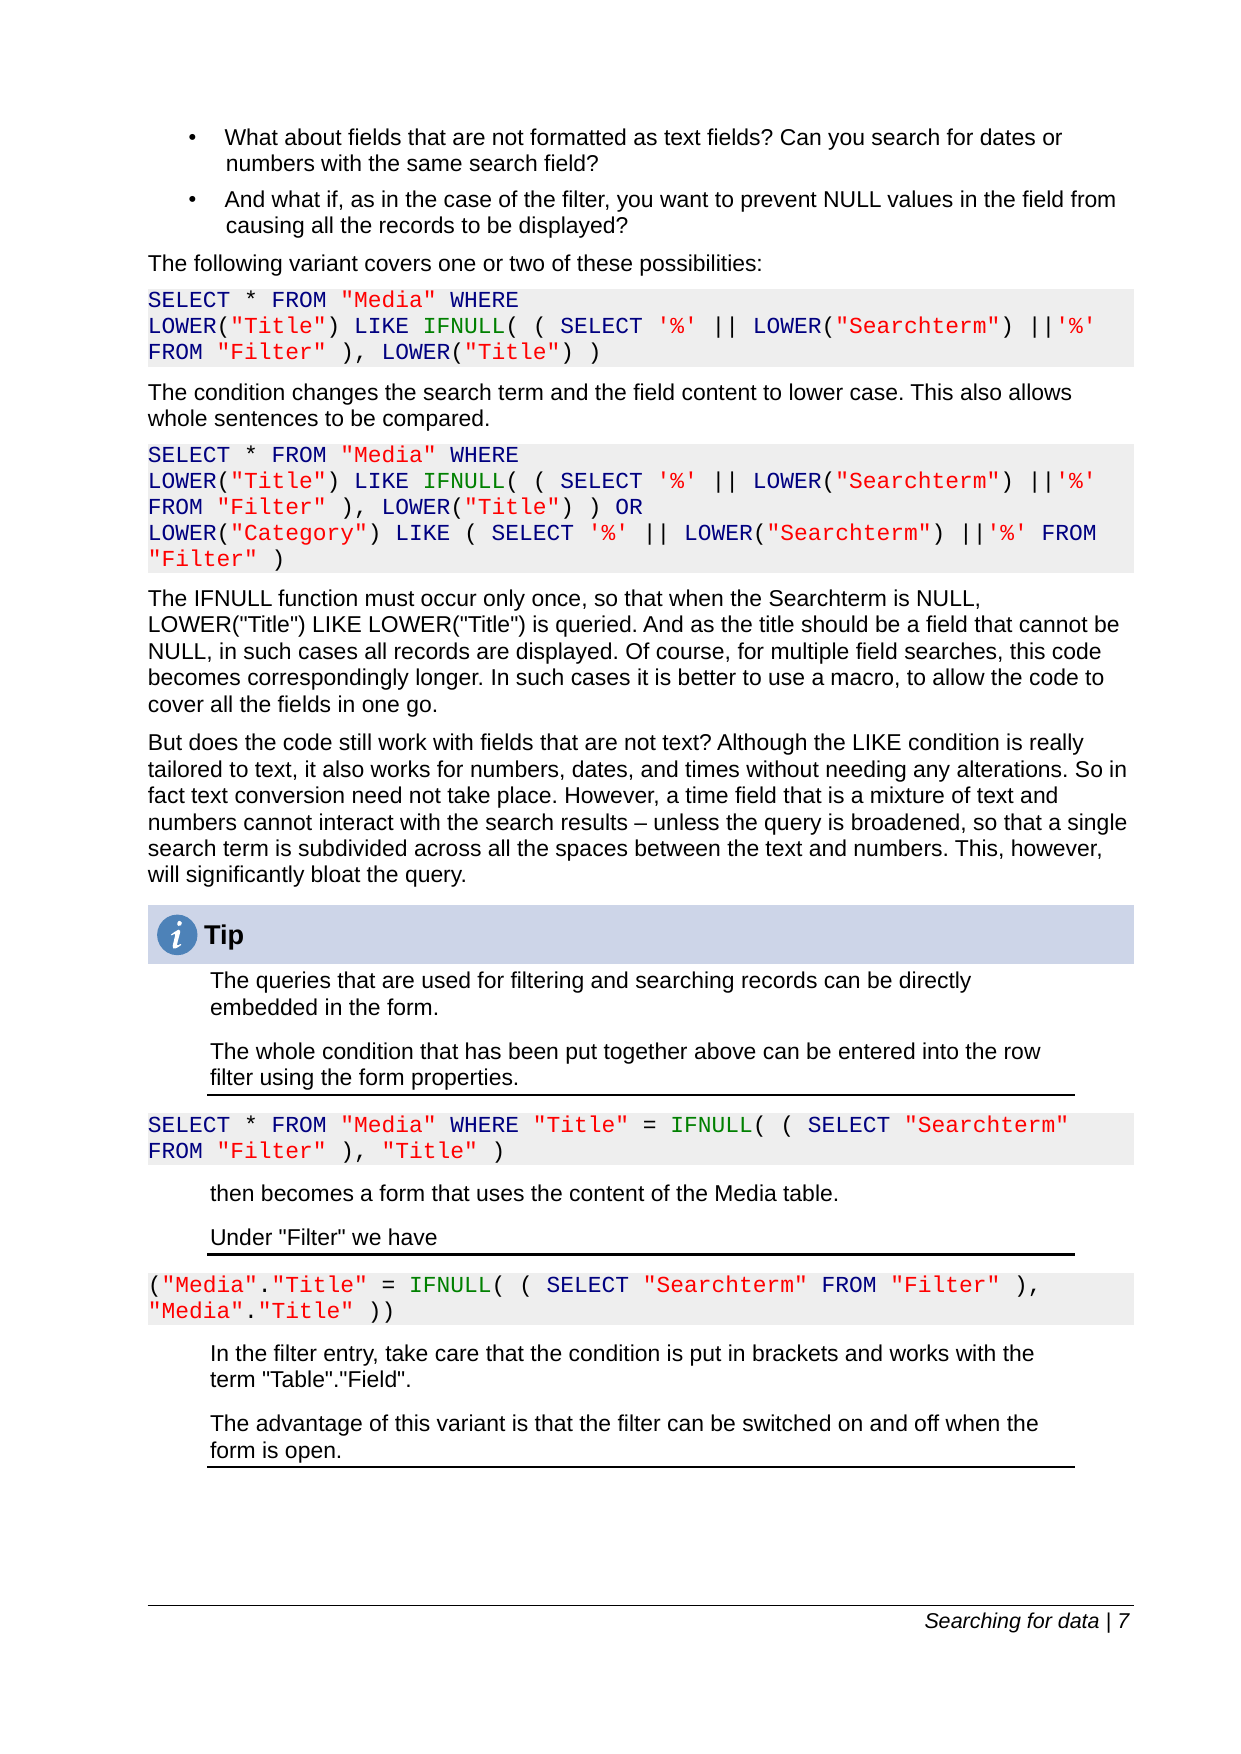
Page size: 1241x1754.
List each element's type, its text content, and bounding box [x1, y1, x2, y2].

text SELECT * FROM "Media" WHERE "Title" = IFNULL( ( SELECT "Searchterm" FROM "Filter" ), "Title" ) [148, 1113, 1134, 1165]
text ("Media"."Title" = IFNULL( ( SELECT "Searchterm" FROM "Filter" ), "Media"."Title" )) [148, 1273, 1134, 1325]
text Under "Filter" we have [207, 1221, 1075, 1253]
subtitle Tip [148, 905, 1134, 964]
list What about fields that are not formatted as text fields? Can you search for dates or numbers with the same search field? [185, 121, 1134, 177]
text The IFNULL function must occur only once, so that when the Searchterm is NULL, LOWER("Title") LIKE LOWER("Title") is queried. And as the title should be a field that cannot be NULL, in such cases all records are displayed. Of course, for multiple field searches, this code becomes correspondingly longer. In such cases it is better to use a macro, to allow the code to cover all the fields in one go. [148, 585, 1134, 717]
text But does the code still work with fields that are not text? Although the LIKE condition is really tailored to text, it also works for numbers, dates, and times without needing any alterations. So in fact text conversion need not take place. However, a time field that is a mixture of text and numbers cannot interact with the search results – unless the query is broadened, so that a single search term is subdivided across all the spaces between the text and numbers. This, however, will significantly bloat the query. [148, 729, 1134, 887]
text SELECT * FROM "Media" WHERE LOWER("Title") LIKE IFNULL( ( SELECT '%' || LOWER("Searchterm") ||'%' FROM "Filter" ), LOWER("Title") ) OR LOWER("Category") LIKE ( SELECT '%' || LOWER("Searchterm") ||'%' FROM "Filter" ) [148, 444, 1134, 573]
text The whole condition that has been put together above can be entered into the row filter using the form properties. [207, 1035, 1075, 1094]
text The advantage of this variant is that the filter can be switched on and off when the form is open. [207, 1407, 1075, 1466]
text The queries that are used for filtering and searching records can be directly embedded in the form. [207, 964, 1075, 1020]
text then becomes a form that uses the content of the Media table. [207, 1177, 1075, 1206]
text SELECT * FROM "Media" WHERE LOWER("Title") LIKE IFNULL( ( SELECT '%' || LOWER("Searchterm") ||'%' FROM "Filter" ), LOWER("Title") ) [148, 289, 1134, 367]
text The condition changes the search term and the field content to lower case. This also allows whole sentences to be compared. [148, 378, 1134, 431]
list The following variant covers one or two of these possibilities: [148, 250, 1134, 276]
list And what if, as in the case of the filter, you want to prevent NULL values in the field from causing all the records to be displayed? [185, 183, 1134, 241]
text In the filter entry, take care that the condition is put in brackets and works with the term "Table"."Field". [207, 1337, 1075, 1393]
